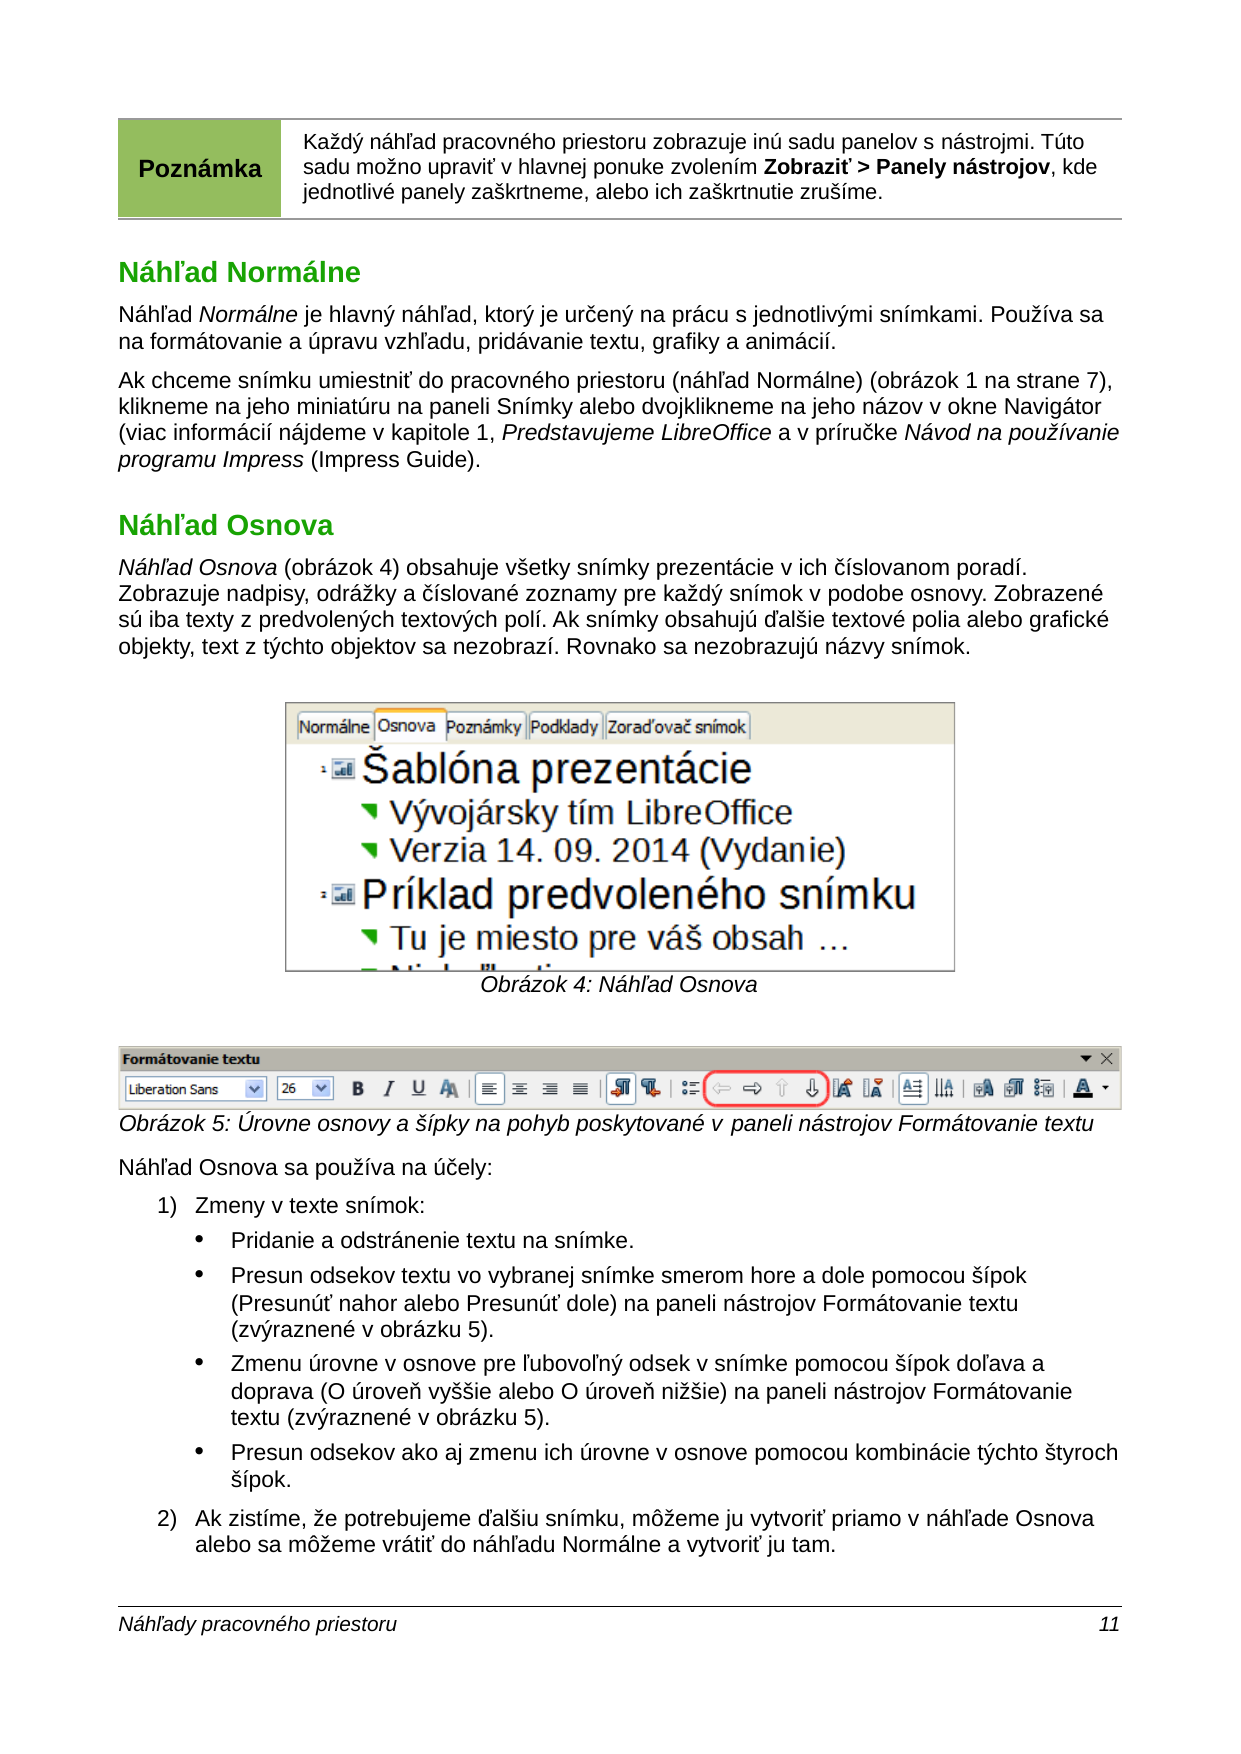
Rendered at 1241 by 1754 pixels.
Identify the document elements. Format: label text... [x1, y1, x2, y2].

list Presun odsekov ako aj zmenu ich úrovne v osnove pomocou kombinácie týchto štyroch šípok. [192, 1437, 1122, 1492]
list Pridanie a odstránenie textu na snímke. [192, 1225, 1122, 1254]
text Náhľad Osnova sa používa na účely: [118, 1153, 1122, 1180]
subtitle Náhľad Normálne [118, 256, 1122, 289]
text Ak chceme snímku umiestniť do pracovného priestoru (náhľad Normálne) (obrázok 1 na strane 6), klikneme na jeho miniatúru na paneli Snímky alebo dvojklikneme na jeho názov v okne Navigátor (viac informácií nájdeme v kapitole 1, Predstavujeme LibreOffice a v príručke Návod na používanie programu Impress (Impress Guide). [118, 367, 1122, 472]
text Náhľad Normálne je hlavný náhľad, ktorý je určený na prácu s jednotlivými snímkami. Používa sa na formátovanie a úpravu vzhľadu, pridávanie textu, grafiky a animácií. [118, 301, 1122, 354]
text Náhľad Osnova (obrázok 4) obsahuje všetky snímky prezentácie v ich číslovanom poradí. Zobrazuje nadpisy, odrážky a číslované zoznamy pre každý snímok v podobe osnovy. Zobrazené sú iba texty z predvolených textových polí. Ak snímky obsahujú ďalšie textové polia alebo grafické objekty, text z týchto objektov sa nezobrazí. Rovnako sa nezobrazujú názvy snímok. [118, 553, 1122, 659]
list Ak zistíme, že potrebujeme ďalšiu snímku, môžeme ju vytvoriť priamo v náhľade Osnova alebo sa môžeme vrátiť do náhľadu Normálne a vytvoriť ju tam. [177, 1504, 1122, 1557]
list Zmenu úrovne v osnove pre ľubovoľný odsek v snímke pomocou šípok doľava a doprava (O úroveň vyššie alebo O úroveň nižšie) na paneli nástrojov Formátovanie textu (zvýraznené v obrázku 5). [192, 1348, 1122, 1430]
table_header Poznámka [118, 120, 281, 217]
text Obrázok 4: Náhľad Osnova [285, 972, 955, 998]
picture [118, 1046, 1122, 1110]
table_header Každý náhľad pracovného priestoru zobrazuje inú sadu panelov s nástrojmi. Túto sadu možno upraviť v hlavnej ponuke zvolením Zobraziť > Panely nástrojov, kde jednotlivé panely zaškrtneme, alebo ich zaškrtnutie zrušíme. [281, 120, 1122, 217]
picture [285, 702, 956, 972]
list Presun odsekov textu vo vybranej snímke smerom hore a dole pomocou šípok (Presunúť nahor alebo Presunúť dole) na paneli nástrojov Formátovanie textu (zvýraznené v obrázku 5). [192, 1260, 1122, 1342]
list Zmeny v texte snímok: [177, 1192, 1122, 1219]
text Obrázok 5: Úrovne osnovy a šípky na pohyb poskytované v paneli nástrojov Formátovanie textu [118, 1110, 1122, 1136]
subtitle Náhľad Osnova [118, 508, 1122, 541]
